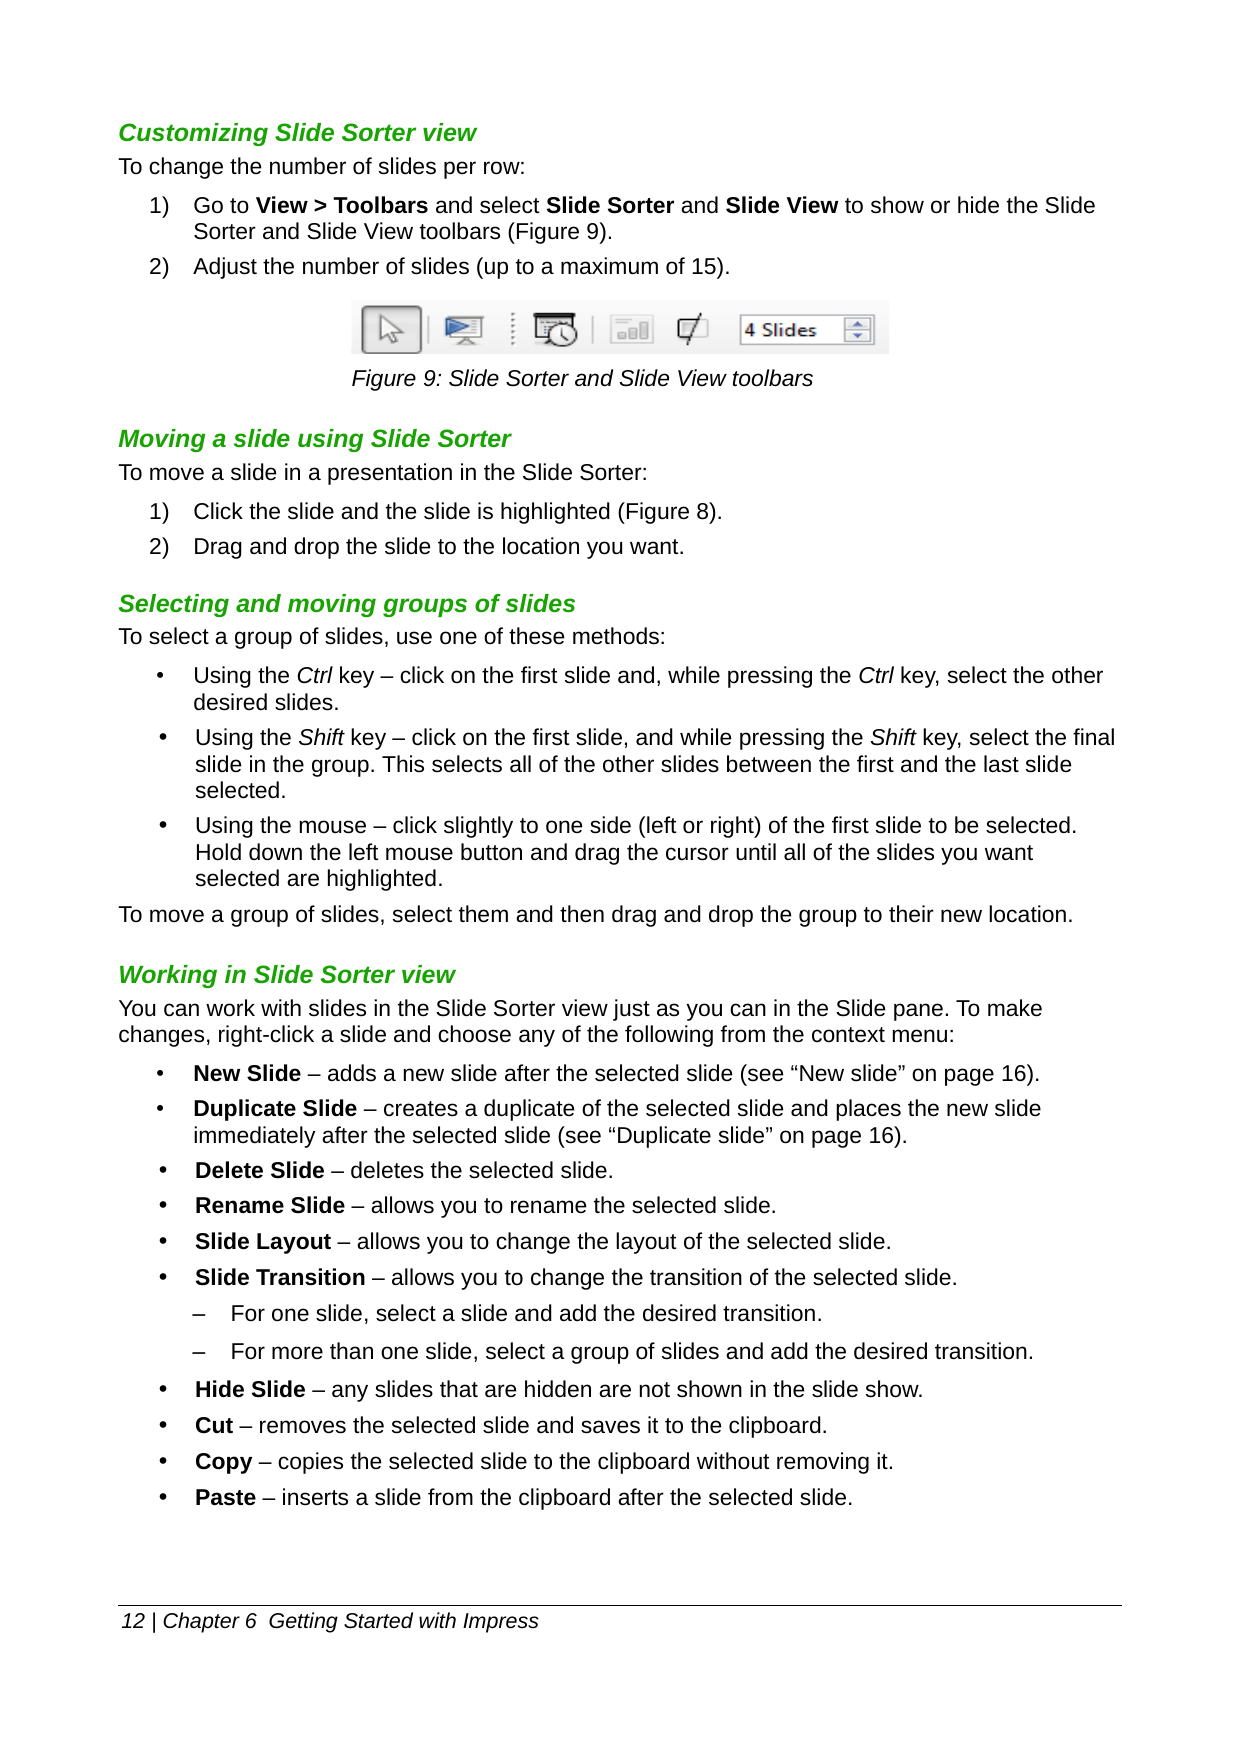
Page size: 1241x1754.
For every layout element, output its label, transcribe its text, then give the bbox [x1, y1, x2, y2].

list For more than one slide, select a group of slides and add the desired transition. [192, 1338, 1122, 1364]
list Delete Slide – deletes the selected slide. [156, 1157, 1122, 1184]
list Drag and drop the slide to the location you want. [169, 533, 1122, 559]
subtitle Working in Slide Sorter view [118, 960, 1122, 989]
list Go to View > Toolbars and select Slide Sorter and Slide View to show or hide the Slide Sorter and Slide View toolbars (Figure 9). [169, 192, 1122, 244]
list Hide Slide – any slides that are hidden are not shown in the slide show. [156, 1376, 1122, 1403]
subtitle Customizing Slide Sorter view [118, 118, 1122, 147]
list For one slide, select a slide and add the desired transition. [192, 1300, 1122, 1326]
list To change the number of slides per row: [118, 153, 1122, 179]
list To move a group of slides, select them and then drag and drop the group to their new location. [118, 901, 1122, 927]
list To move a slide in a presentation in the Slide Sorter: [118, 459, 1122, 485]
list Slide Transition – allows you to change the transition of the selected slide. [156, 1264, 1122, 1291]
list Copy – copies the selected slide to the clipboard without removing it. [156, 1448, 1122, 1475]
list To select a group of slides, use one of these methods: [118, 623, 1122, 650]
text Figure 9: Slide Sorter and Slide View toolbars [351, 365, 889, 391]
list Paste – inserts a slide from the clipboard after the selected slide. [156, 1483, 1122, 1510]
text You can work with slides in the Slide Sorter view just as you can in the Slide pane. To make changes, right-click a slide and choose any of the following from the context menu: [118, 995, 1122, 1047]
list Click the slide and the slide is highlighted (Figure 8). [169, 498, 1122, 524]
list Cut – removes the selected slide and saves it to the clipboard. [156, 1412, 1122, 1439]
list New Slide – adds a new slide after the selected slide (see “New slide” on page 16). [156, 1060, 1122, 1086]
list Slide Layout – allows you to change the layout of the selected slide. [156, 1228, 1122, 1255]
subtitle Moving a slide using Slide Sorter [118, 424, 1122, 453]
list Using the mouse – click slightly to one side (left or right) of the first slide to be selected. Hold down the left mouse button and drag the cursor until all of the slides you want selected are highlighted. [156, 812, 1122, 892]
list Adjust the number of slides (up to a maximum of 15). [169, 253, 1122, 279]
list Rename Slide – allows you to rename the selected slide. [156, 1192, 1122, 1219]
list Using the Ctrl key – click on the first slide and, while pressing the Ctrl key, select the other desired slides. [156, 662, 1122, 715]
subtitle Selecting and moving groups of slides [118, 589, 1122, 617]
list Using the Shift key – click on the first slide, and while pressing the Shift key, select the final slide in the group. This selects all of the other slides between the first and the last slide selected. [156, 724, 1122, 803]
list Duplicate Slide – creates a duplicate of the selected slide and places the new slide immediately after the selected slide (see “Duplicate slide” on page 16). [156, 1095, 1122, 1148]
